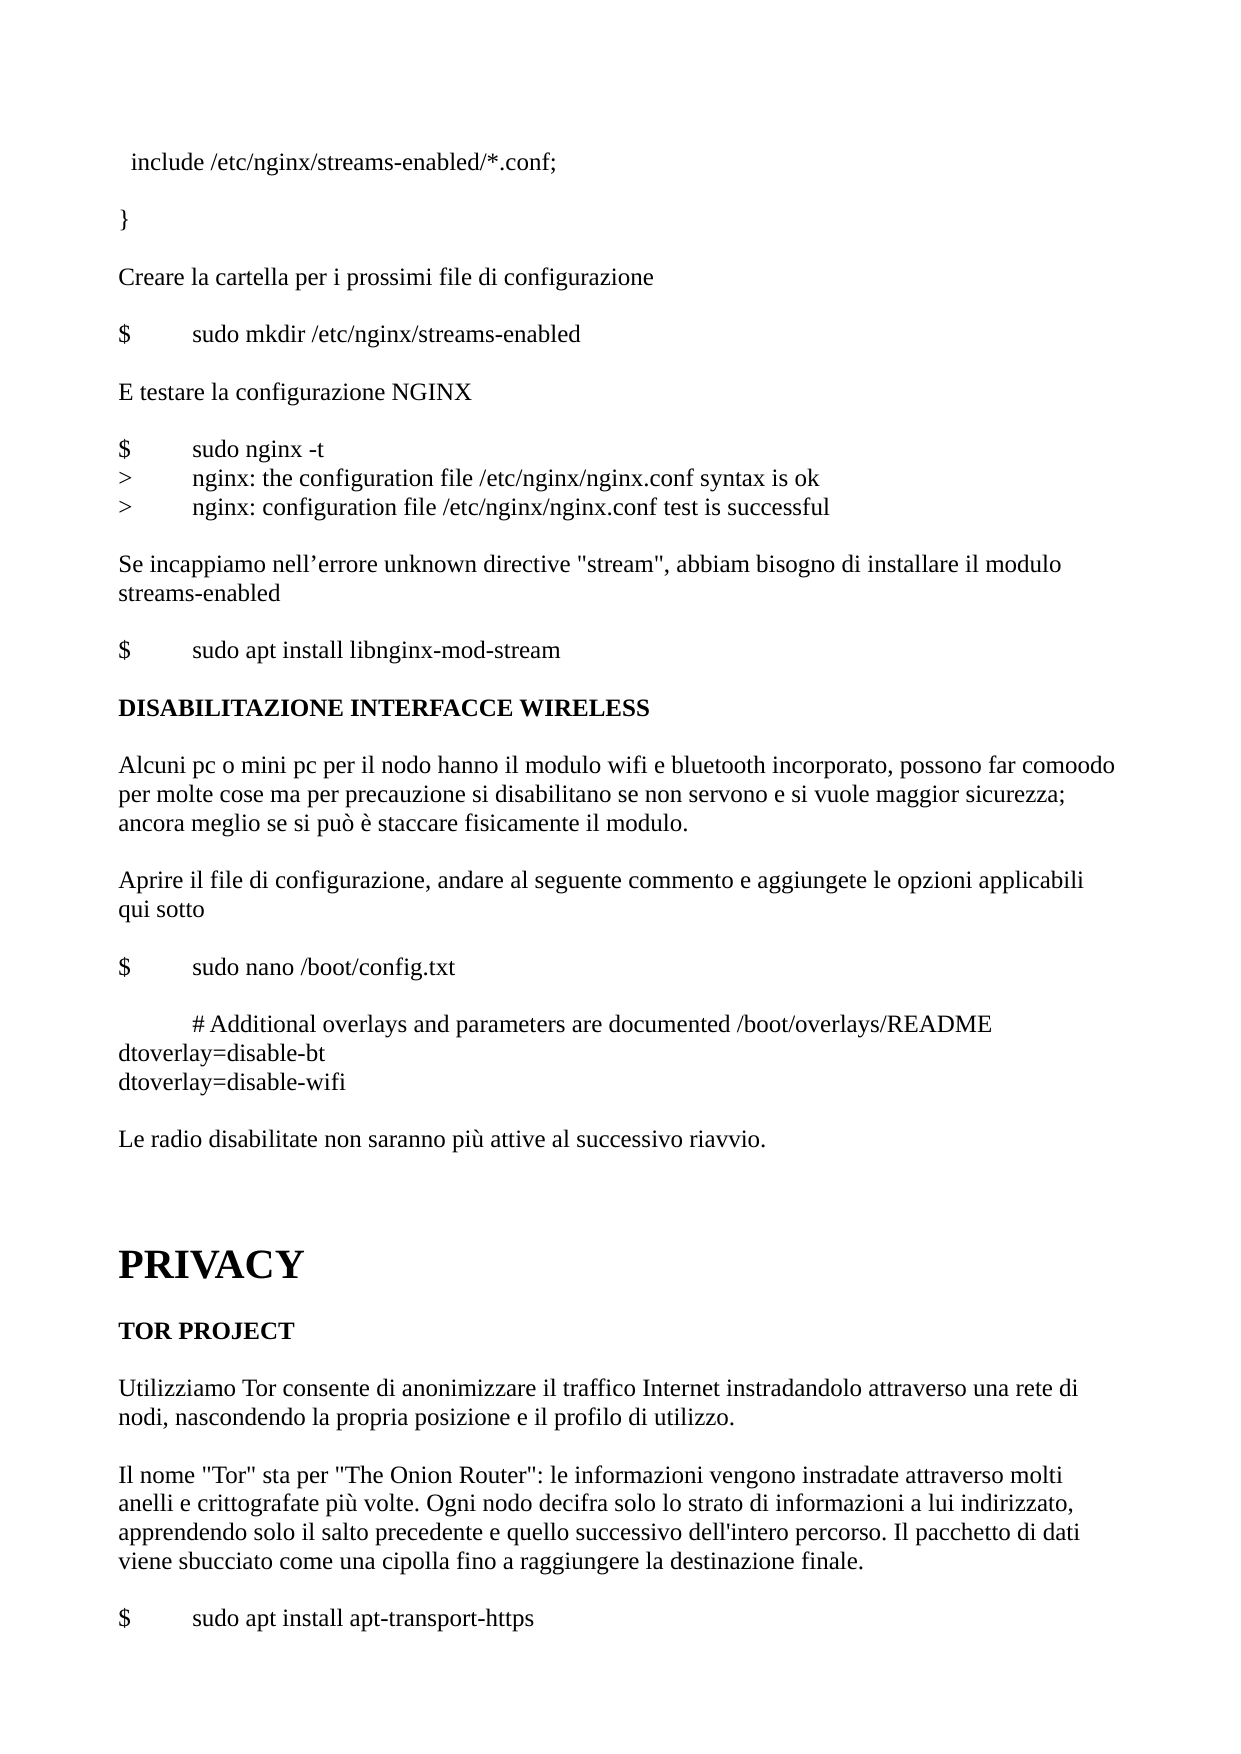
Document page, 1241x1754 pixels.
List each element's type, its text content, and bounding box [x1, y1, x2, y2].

text > nginx: configuration file /etc/nginx/nginx.conf test is successful [118, 492, 1122, 521]
text PRIVACY [118, 1239, 1122, 1287]
text Se incappiamo nell’errore unknown directive "stream", abbiam bisogno di installare il modulo streams-enabled [118, 549, 1122, 607]
text $ sudo nginx -t [118, 434, 1122, 463]
text } [118, 204, 1122, 233]
text DISABILITAZIONE INTERFACCE WIRELESS [118, 693, 1122, 722]
text Aprire il file di configurazione, andare al seguente commento e aggiungete le opzioni applicabili qui sotto [118, 866, 1122, 923]
text $ sudo nano /boot/config.txt [118, 952, 1122, 981]
text include /etc/nginx/streams-enabled/*.conf; [118, 147, 1122, 176]
text Il nome "Tor" sta per "The Onion Router": le informazioni vengono instradate attraverso molti anelli e crittografate più volte. Ogni nodo decifra solo lo strato di informazioni a lui indirizzato, apprendendo solo il salto precedente e quello successivo dell'intero percorso. Il pacchetto di dati viene sbucciato come una cipolla fino a raggiungere la destinazione finale. [118, 1460, 1122, 1575]
text Creare la cartella per i prossimi file di configurazione [118, 262, 1122, 291]
text E testare la configurazione NGINX [118, 377, 1122, 406]
text Le radio disabilitate non saranno più attive al successivo riavvio. [118, 1124, 1122, 1153]
text dtoverlay=disable-bt [118, 1038, 1122, 1067]
text Utilizziamo Tor consente di anonimizzare il traffico Internet instradandolo attraverso una rete di nodi, nascondendo la propria posizione e il profilo di utilizzo. [118, 1373, 1122, 1431]
text > nginx: the configuration file /etc/nginx/nginx.conf syntax is ok [118, 463, 1122, 492]
text Alcuni pc o mini pc per il nodo hanno il modulo wifi e bluetooth incorporato, possono far comoodo per molte cose ma per precauzione si disabilitano se non servono e si vuole maggior sicurezza; ancora meglio se si può è staccare fisicamente il modulo. [118, 751, 1122, 837]
text # Additional overlays and parameters are documented /boot/overlays/README [118, 1009, 1122, 1038]
text $ sudo apt install apt-transport-https [118, 1603, 1122, 1632]
text TOR PROJECT [118, 1316, 1122, 1345]
text $ sudo apt install libnginx-mod-stream [118, 636, 1122, 664]
text dtoverlay=disable-wifi [118, 1067, 1122, 1096]
text $ sudo mkdir /etc/nginx/streams-enabled [118, 319, 1122, 348]
